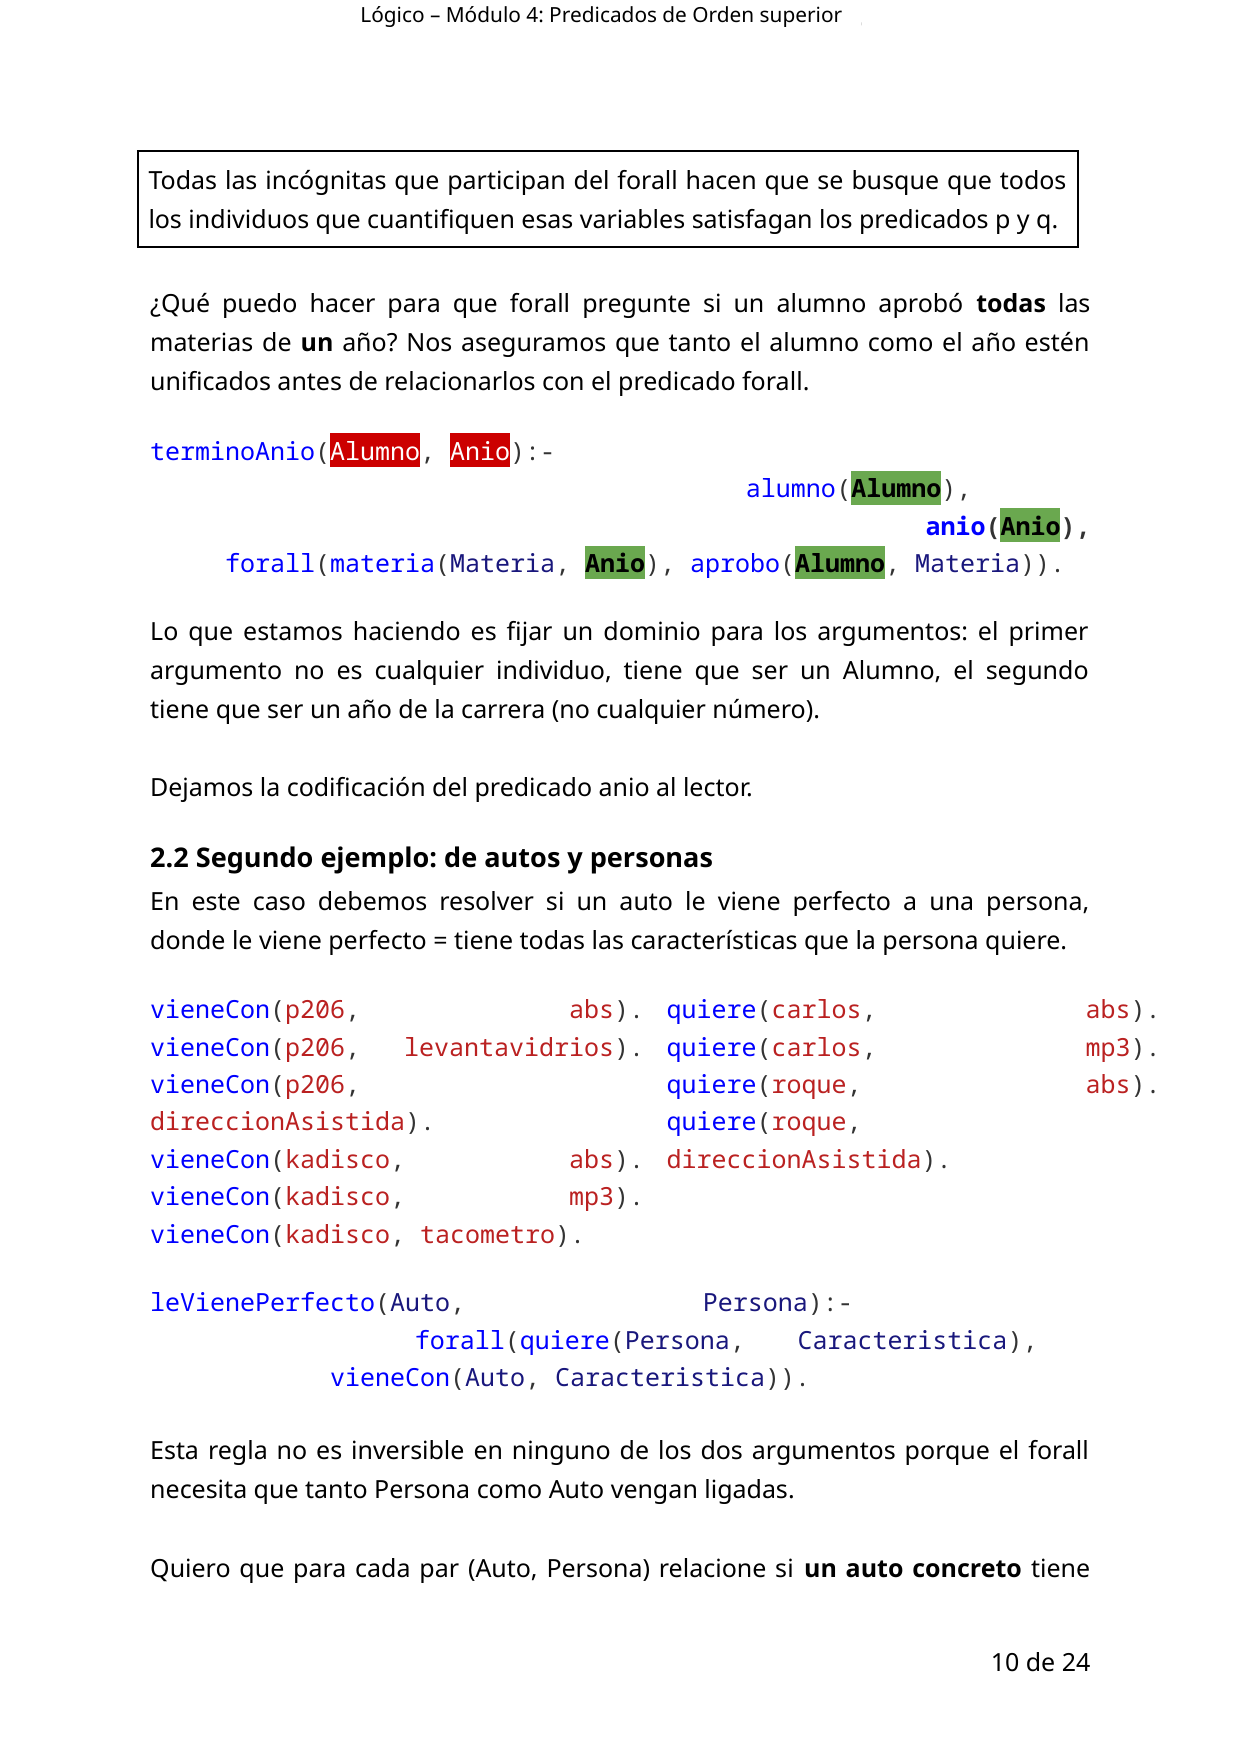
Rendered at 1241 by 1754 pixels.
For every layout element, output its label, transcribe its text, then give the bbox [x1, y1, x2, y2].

text Esta regla no es inversible en ninguno de los dos argumentos porque el forall necesita que tanto Persona como Auto vengan ligadas. [150, 1433, 1090, 1506]
text alumno(Alumno), anio(Anio), forall(materia(Materia, Anio), aprobo(Alumno, Materia)). [150, 471, 1090, 579]
table_header vieneCon(p206, abs). vieneCon(p206, levantavidrios). vieneCon(p206, direccionAsistida). vieneCon(kadisco, abs). vieneCon(kadisco, mp3). vieneCon(kadisco, tacometro). [139, 992, 655, 1285]
text leVienePerfecto(Auto, Persona):- forall(quiere(Persona, Caracteristica), vieneCon(Auto, Caracteristica)). [150, 1285, 1090, 1394]
text ¿Qué puedo hacer para que forall pregunte si un alumno aprobó todas las materias de un año? Nos aseguramos que tanto el alumno como el año estén unificados antes de relacionarlos con el predicado forall. [150, 286, 1090, 398]
table_header quiere(carlos, abs). quiere(carlos, mp3). quiere(roque, abs). quiere(roque, direccionAsistida). [655, 992, 1171, 1285]
text Quiero que para cada par (Auto, Persona) relacione si un auto concreto tiene [150, 1551, 1090, 1584]
subtitle 2.2 Segundo ejemplo: de autos y personas [150, 838, 1090, 875]
text Lo que estamos haciendo es fijar un dominio para los argumentos: el primer argumento no es cualquier individuo, tiene que ser un Alumno, el segundo tiene que ser un año de la carrera (no cualquier número). [150, 613, 1090, 726]
text En este caso debemos resolver si un auto le viene perfecto a una persona, donde le viene perfecto = tiene todas las características que la persona quiere. [150, 883, 1090, 957]
text Dejamos la codificación del predicado anio al lector. [150, 770, 1090, 804]
table_header Todas las incógnitas que participan del forall hacen que se busque que todos los individuos que cuantifiquen esas variables satisfagan los predicados p y q. [139, 152, 1077, 246]
text terminoAnio(Alumno, Anio):- [150, 433, 1090, 467]
